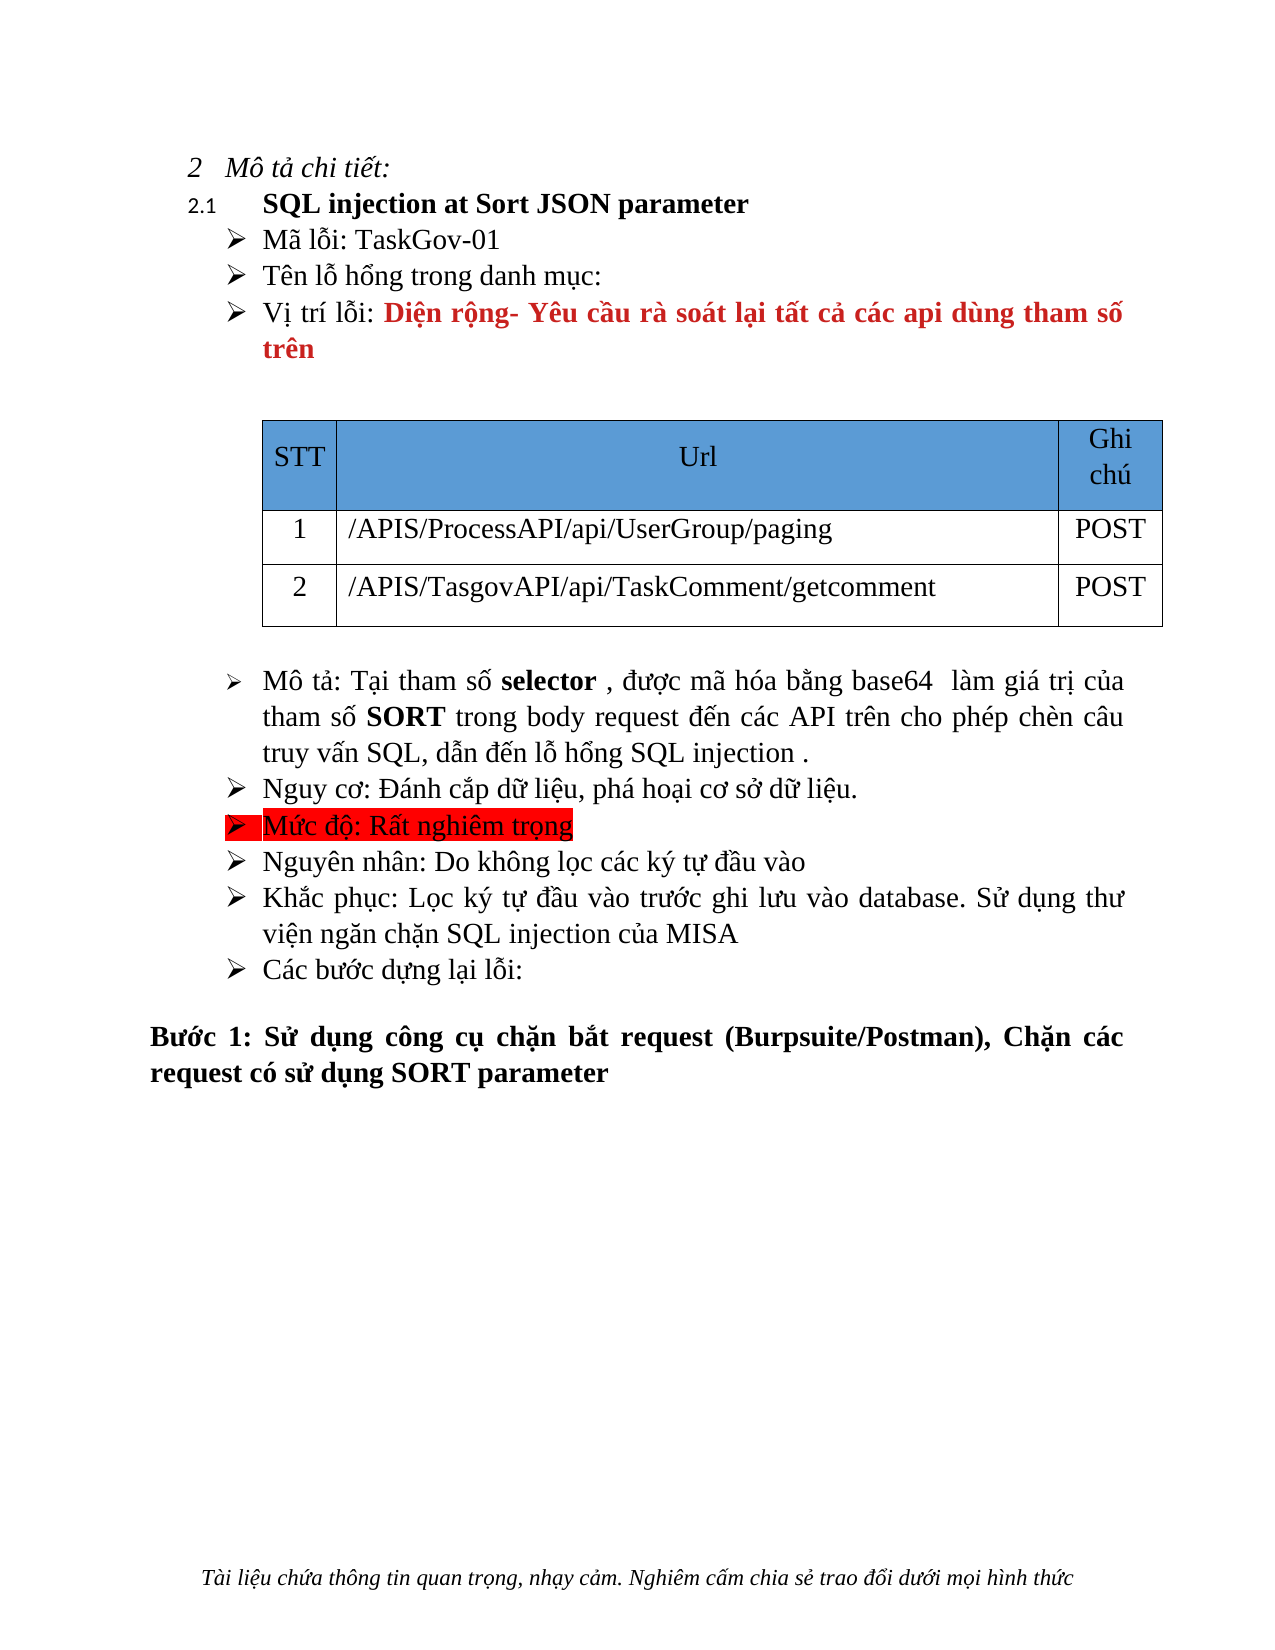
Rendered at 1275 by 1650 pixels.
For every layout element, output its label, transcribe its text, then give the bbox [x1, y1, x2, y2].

table_cell POST [1059, 511, 1162, 564]
list Vị trí lỗi: Diện rộng- Yêu cầu rà soát lại tất cả các api dùng tham số trên [225, 295, 1125, 364]
list Bước 1: Sử dụng công cụ chặn bắt request (Burpsuite/Postman), Chặn các request có sử dụng SORT parameter [150, 1019, 1125, 1089]
list Nguyên nhân: Do không lọc các ký tự đầu vào [225, 844, 1125, 877]
list Nguy cơ: Đánh cắp dữ liệu, phá hoại cơ sở dữ liệu. [225, 771, 1125, 805]
table_cell POST [1059, 565, 1162, 626]
list Các bước dựng lại lỗi: [225, 952, 1125, 986]
table_header STT [263, 421, 336, 510]
list Mô tả: Tại tham số selector , được mã hóa bằng base64 làm giá trị của tham số SORT trong body request đến các API trên cho phép chèn câu truy vấn SQL, dẫn đến lỗ hổng SQL injection . [225, 663, 1125, 769]
table_cell /APIS/TasgovAPI/api/TaskComment/getcomment [337, 565, 1058, 626]
list Mô tả chi tiết: [187, 150, 1125, 183]
list Khắc phục: Lọc ký tự đầu vào trước ghi lưu vào database. Sử dụng thư viện ngăn chặn SQL injection của MISA [225, 880, 1125, 950]
list SQL injection at Sort JSON parameter [187, 186, 1125, 220]
table_cell 1 [263, 511, 336, 564]
list Mã lỗi: TaskGov-01 [225, 222, 1125, 256]
list Tên lỗ hổng trong danh mục: [225, 258, 1125, 292]
table_header Ghi chú [1059, 421, 1162, 510]
table_header Url [337, 421, 1058, 510]
table_cell /APIS/ProcessAPI/api/UserGroup/paging [337, 511, 1058, 564]
list Mức độ: Rất nghiêm trọng [225, 808, 1125, 841]
table_cell 2 [263, 565, 336, 626]
